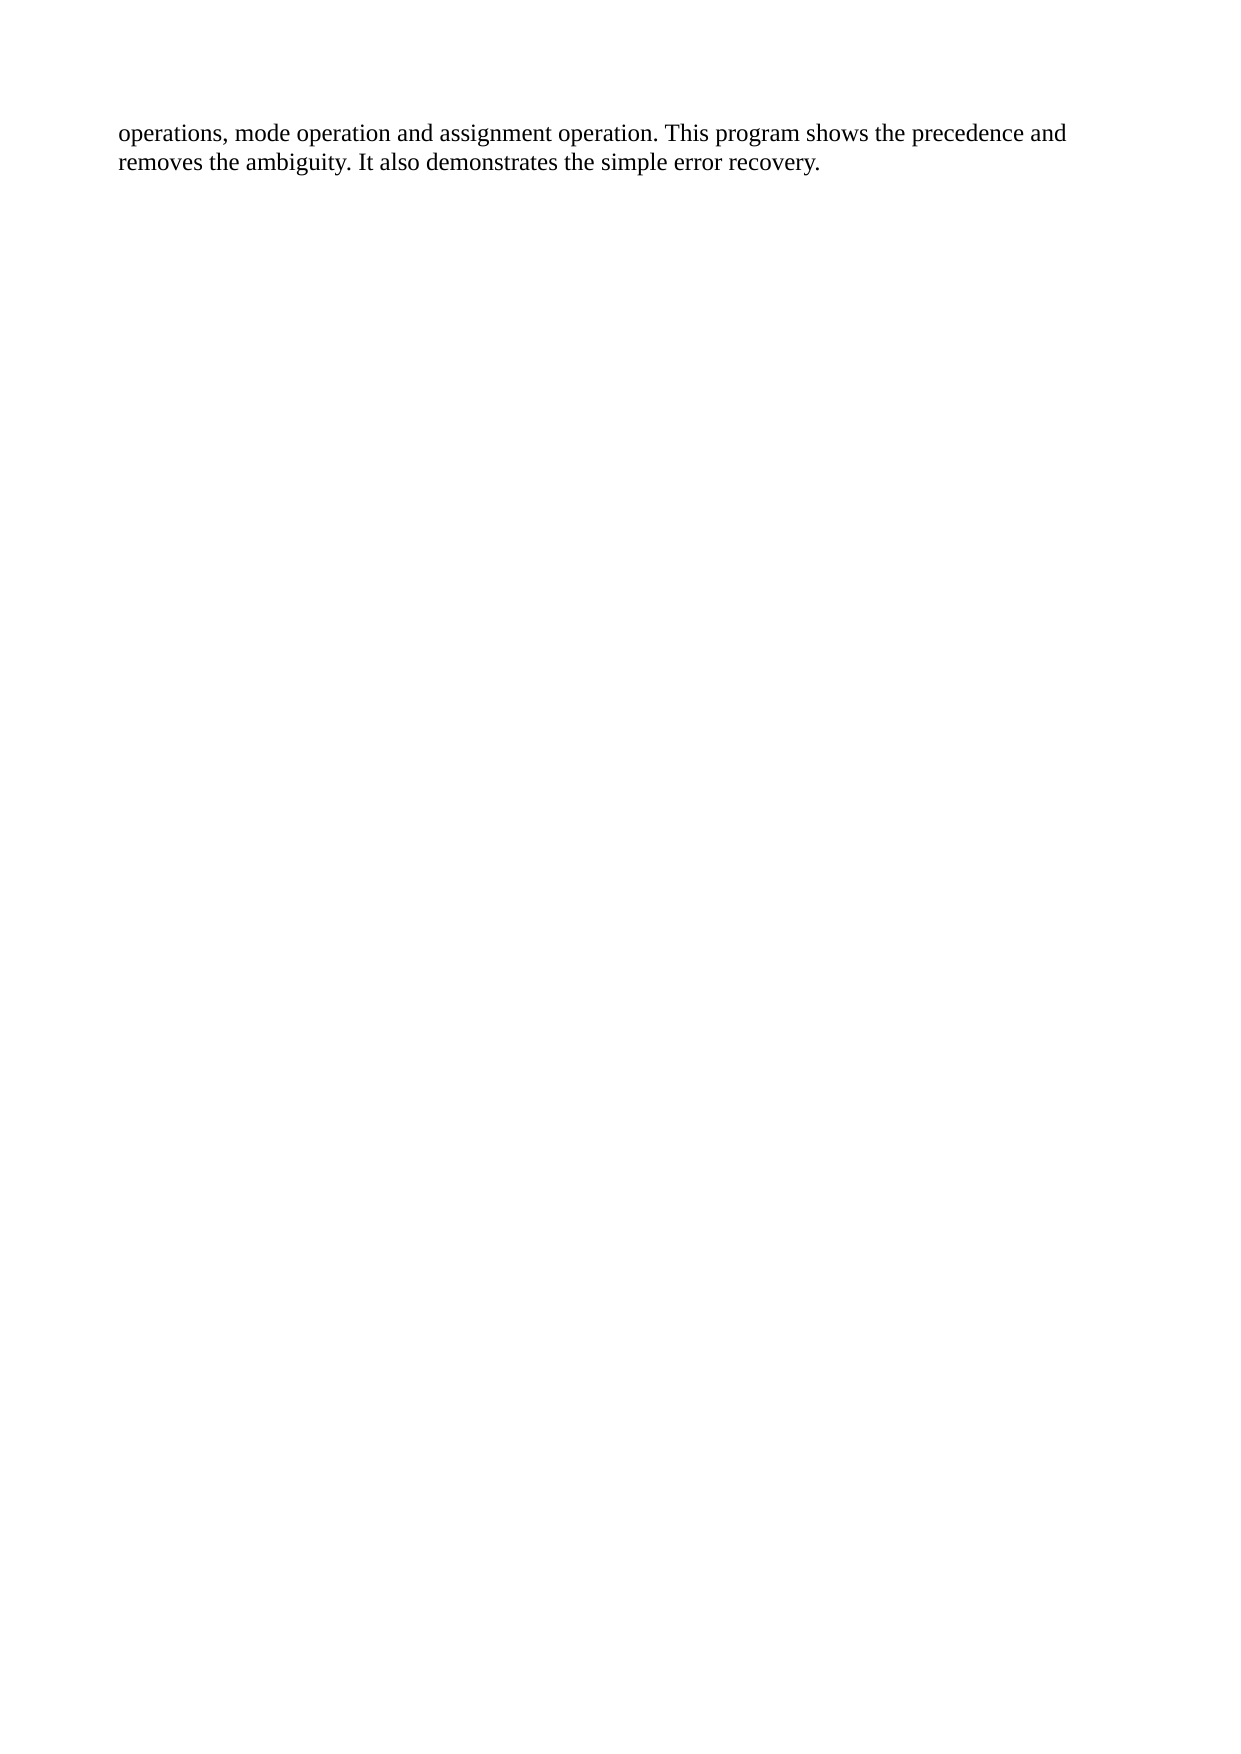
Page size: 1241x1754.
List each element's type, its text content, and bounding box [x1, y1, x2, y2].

text operations, mode operation and assignment operation. This program shows the precedence and removes the ambiguity. It also demonstrates the simple error recovery. [118, 118, 1122, 176]
